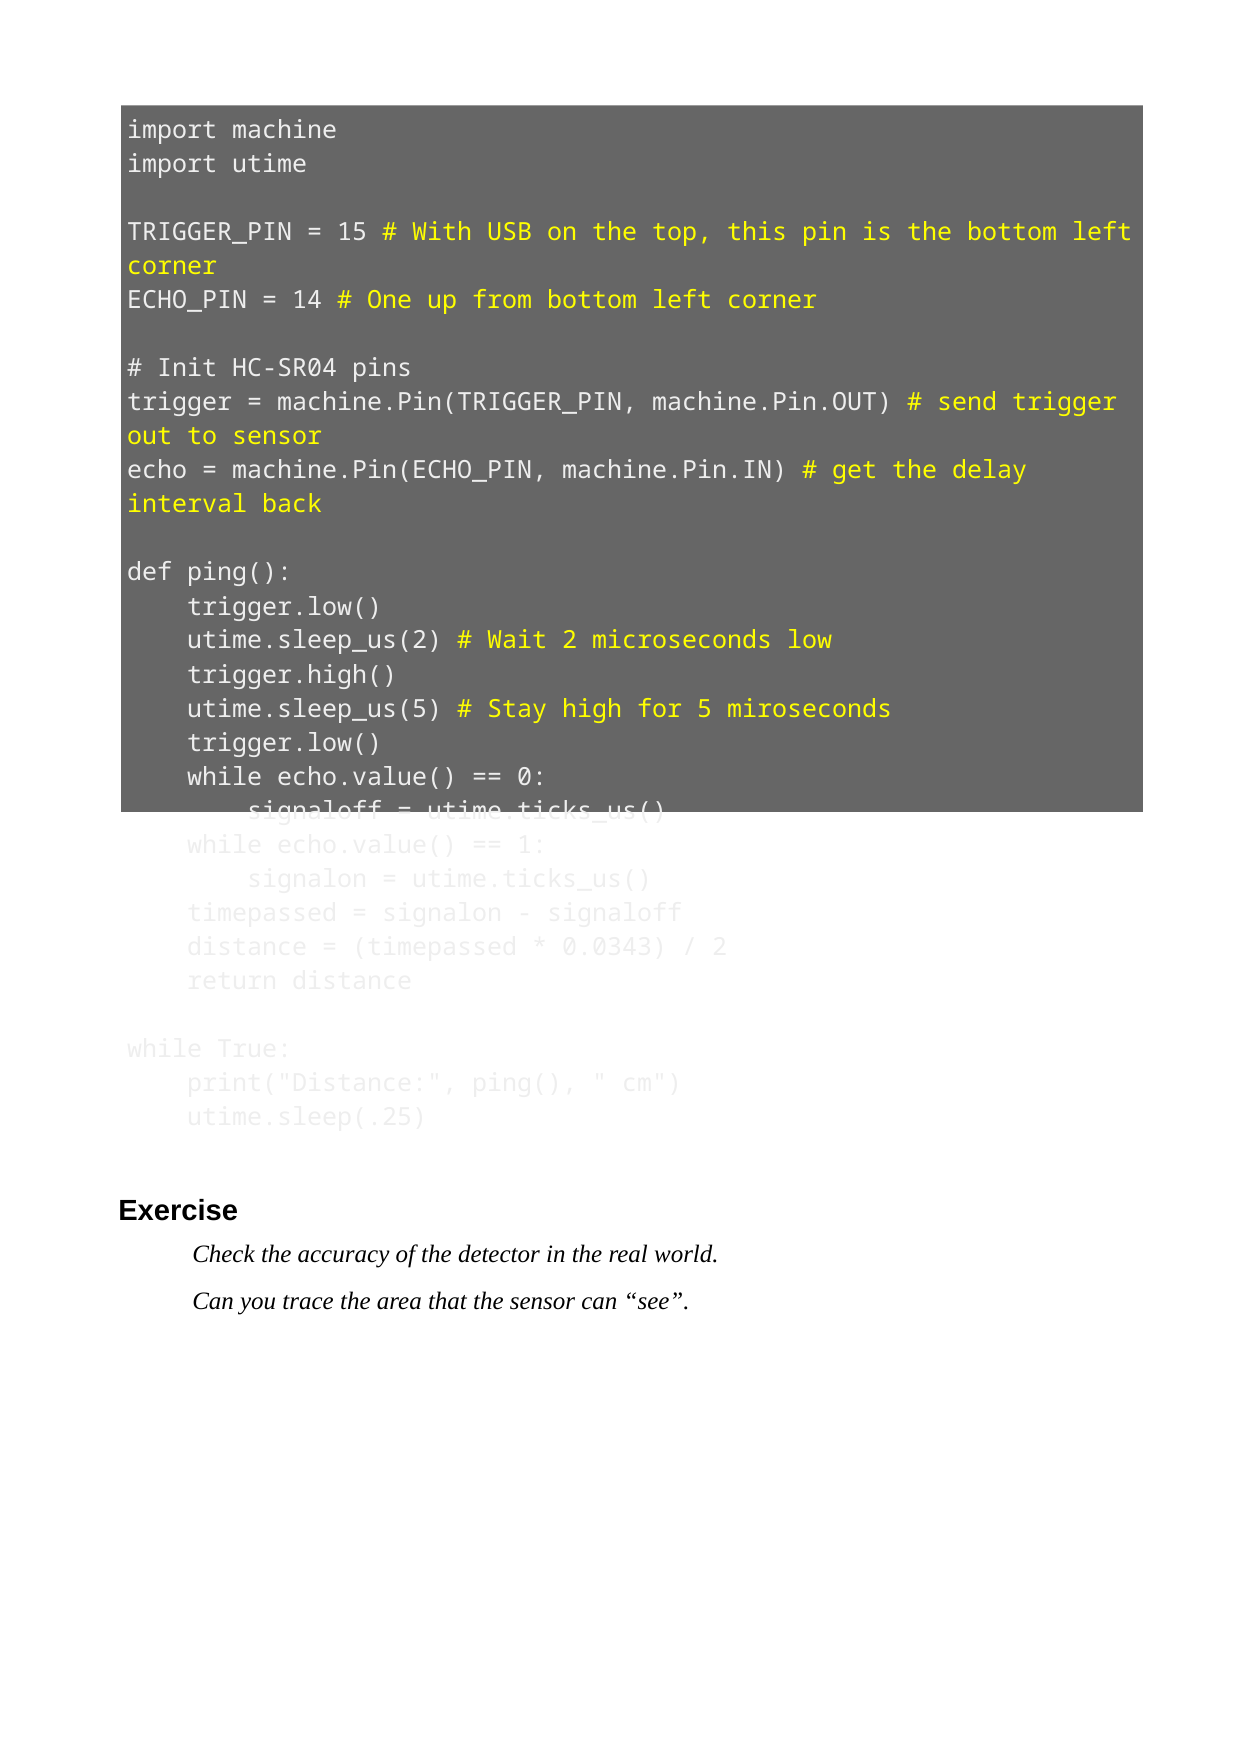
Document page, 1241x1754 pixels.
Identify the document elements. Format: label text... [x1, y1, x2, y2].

subtitle Exercise [118, 1193, 1122, 1226]
text Check the accuracy of the detector in the real world. [192, 1239, 1122, 1267]
text Can you trace the area that the sensor can “see”. [192, 1286, 1122, 1315]
